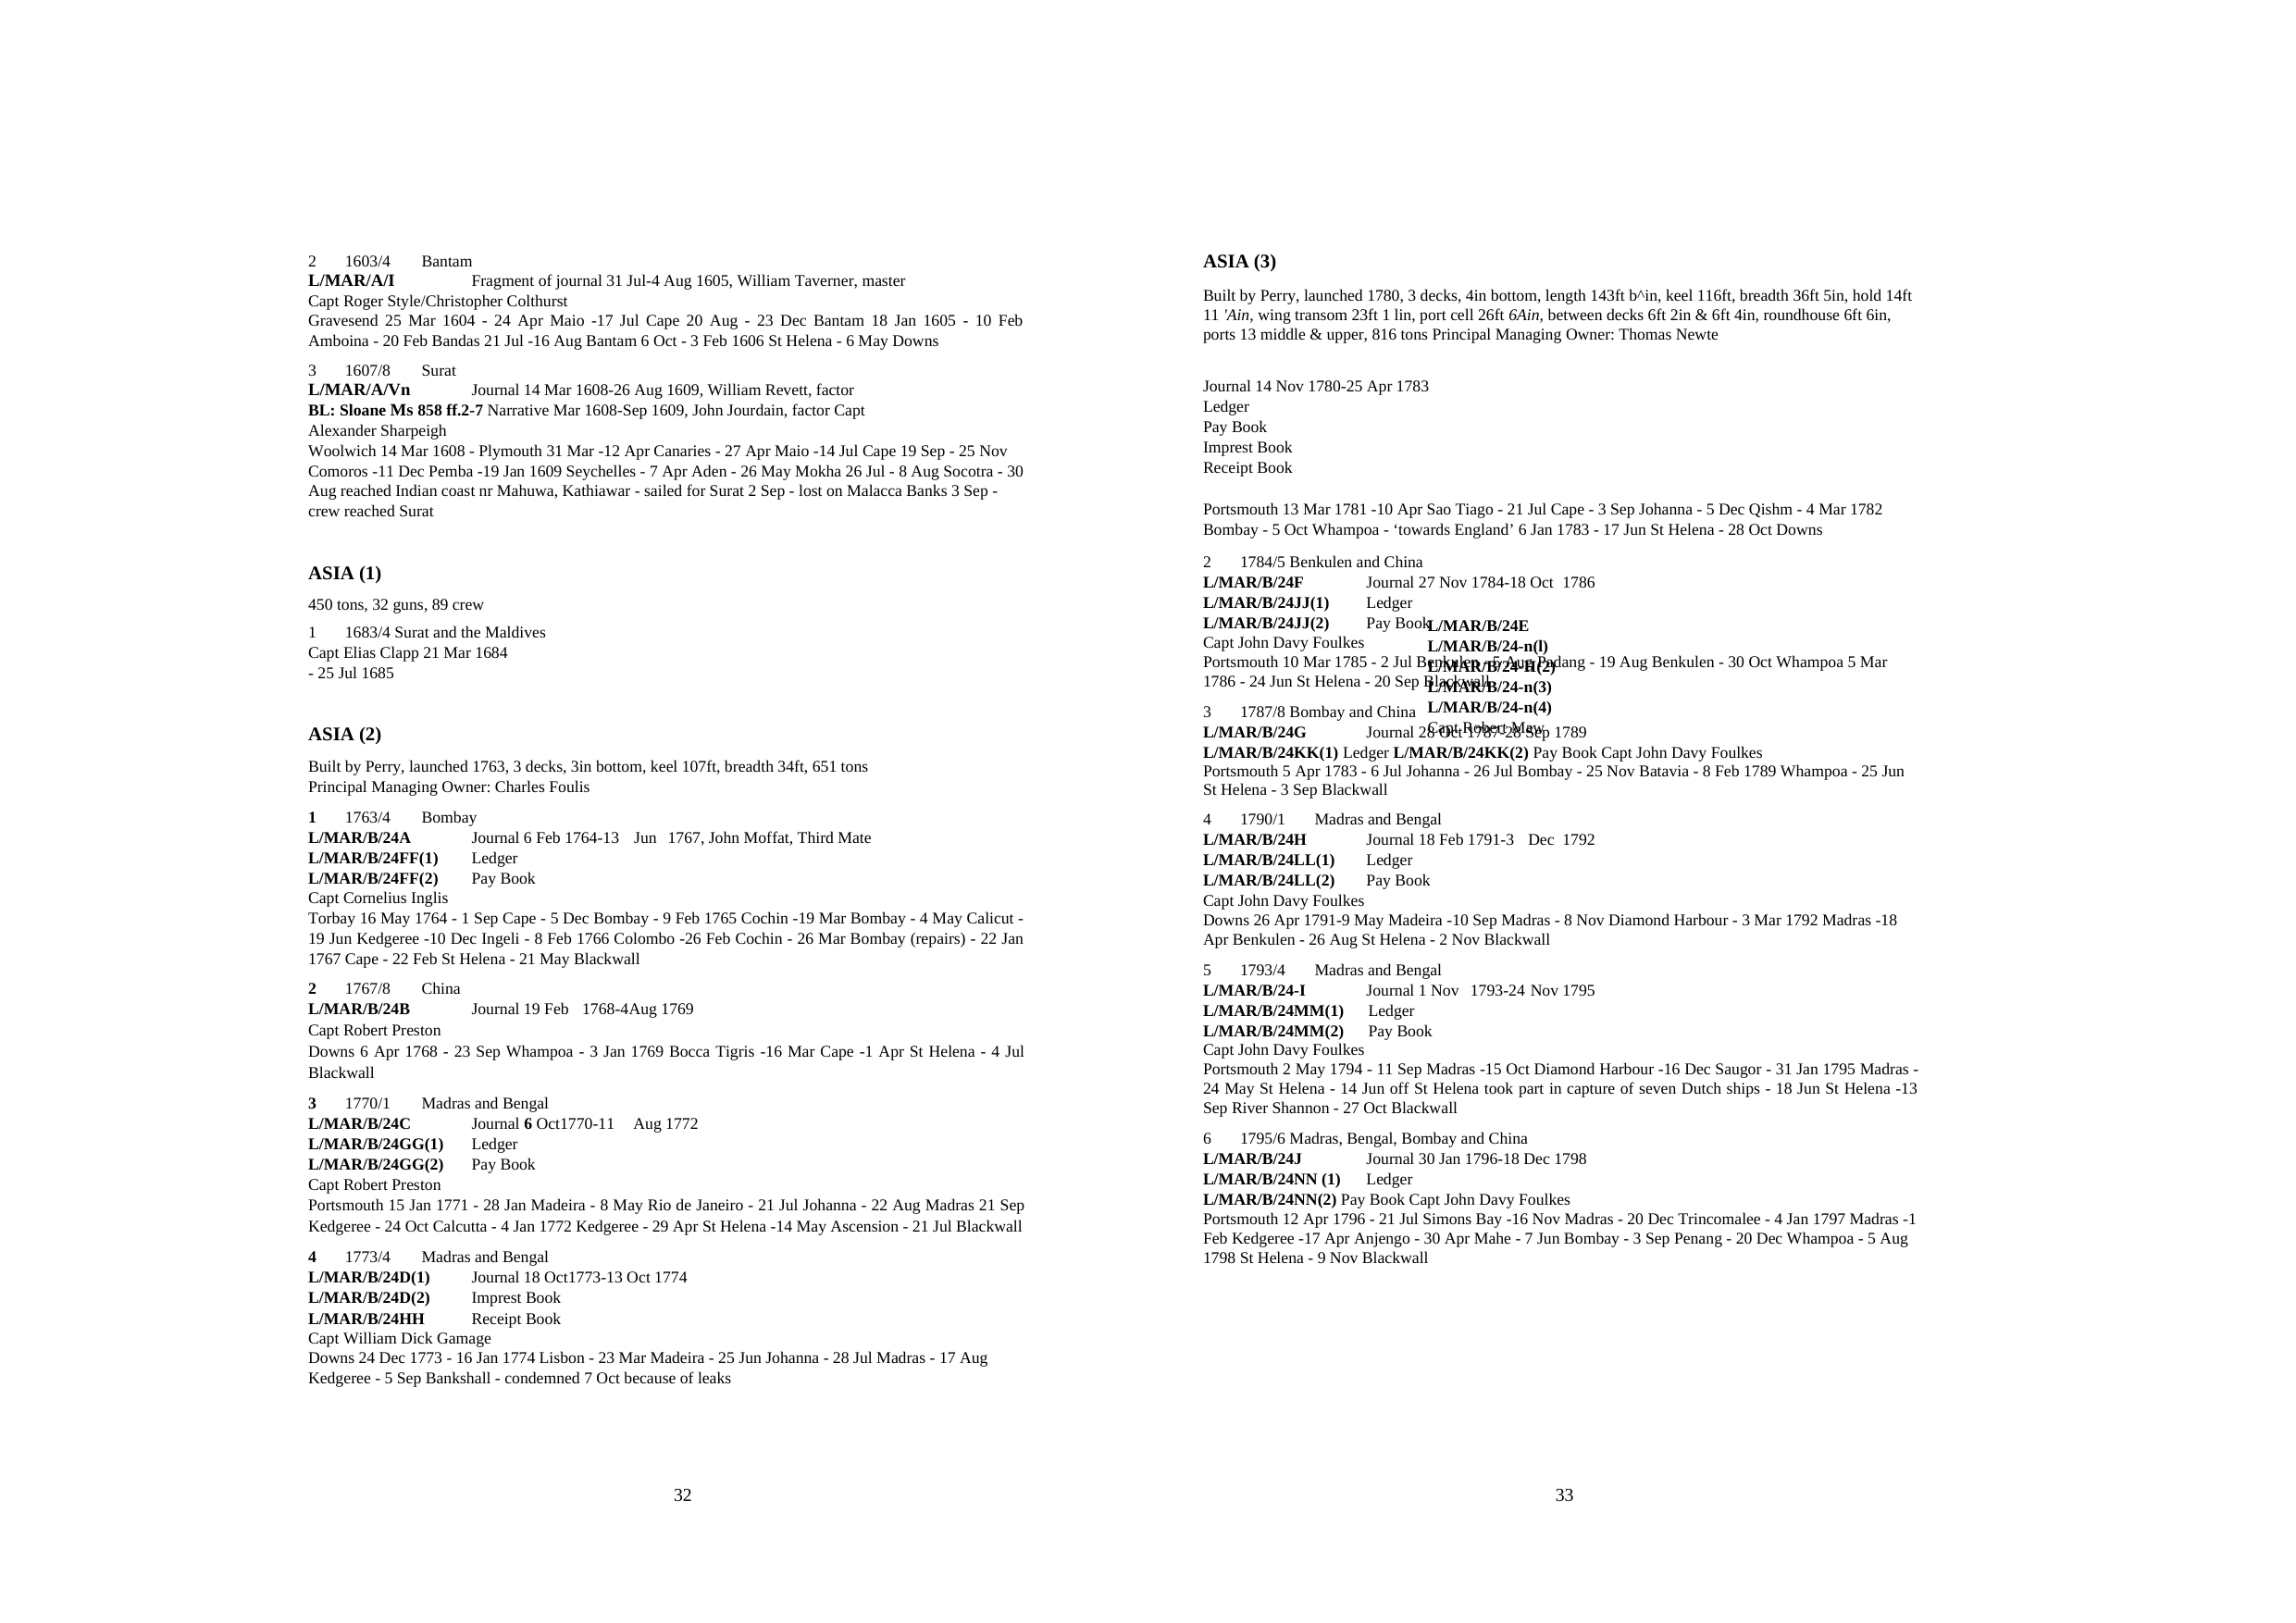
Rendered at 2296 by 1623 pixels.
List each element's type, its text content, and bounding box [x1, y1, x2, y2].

text Capt Robert Preston [308, 1174, 1025, 1195]
text Gravesend 25 Mar 1604 - 24 Apr Maio -17 Jul Cape 20 Aug - 23 Dec Bantam 18 Jan 1605 - 10 Feb Amboina - 20 Feb Bandas 21 Jul -16 Aug Bantam 6 Oct - 3 Feb 1606 St Helena - 6 May Downs [308, 311, 1025, 350]
text L/MAR/A/I Fragment of journal 31 Jul-4 Aug 1605, William Taverner, master [308, 271, 1025, 291]
text L/MAR/B/24FF(2) Pay Book [308, 868, 1025, 887]
list 1773/4 Madras and Bengal [308, 1246, 1025, 1267]
text L/MAR/B/24JJ(1) Ledger [1203, 592, 1920, 613]
text L/MAR/B/24MM(1) Ledger [1203, 1000, 1920, 1021]
text L/MAR/B/24GG(2) Pay Book [308, 1154, 1025, 1174]
text BL: Sloane Ms 858 ff.2-7 Narrative Mar 1608-Sep 1609, John Jourdain, factor Capt Alexander Sharpeigh [308, 400, 889, 440]
text Capt Cornelius Inglis [308, 887, 1025, 908]
text Portsmouth 2 May 1794 - 11 Sep Madras -15 Oct Diamond Harbour -16 Dec Saugor - 31 Jan 1795 Madras - 24 May St Helena - 14 Jun off St Helena took part in capture of seven Dutch ships - 18 Jun St Helena -13 Sep River Shannon - 27 Oct Blackwall [1203, 1059, 1920, 1117]
text L/MAR/B/24KK(1) Ledger L/MAR/B/24KK(2) Pay Book Capt John Davy Foulkes [1203, 742, 1920, 762]
text Ledger [1203, 396, 1920, 416]
list 1770/1 Madras and Bengal [308, 1093, 1025, 1113]
text Portsmouth 13 Mar 1781 -10 Apr Sao Tiago - 21 Jul Cape - 3 Sep Johanna - 5 Dec Qishm - 4 Mar 1782 Bombay - 5 Oct Whampoa - ‘towards England’ 6 Jan 1783 - 17 Jun St Helena - 28 Oct Downs [1203, 499, 1920, 539]
text Capt Roger Style/Christopher Colthurst [308, 291, 1025, 311]
text Portsmouth 5 Apr 1783 - 6 Jul Johanna - 26 Jul Bombay - 25 Nov Batavia - 8 Feb 1789 Whampoa - 25 Jun St Helena - 3 Sep Blackwall [1203, 762, 1920, 799]
list 1787/8 Bombay and China [1203, 701, 1920, 721]
text L/MAR/B/24NN (1) Ledger [1203, 1169, 1920, 1188]
text 1 1683/4 Surat and the Maldives [308, 622, 1025, 642]
text Pay Book [1203, 416, 1920, 437]
text L/MAR/B/24C Journal 6 Oct 1770-11 Aug 1772 [308, 1113, 1025, 1134]
list 1793/4 Madras and Bengal [1203, 960, 1920, 980]
text L/MAR/B/24LL(2) Pay Book [1203, 870, 1920, 890]
text L/MAR/B/24B Journal 19 Feb 1768-4 Aug 1769 [308, 997, 1025, 1019]
text L/MAR/B/24GG(1) Ledger [308, 1134, 1025, 1154]
text Built by Perry, launched 1763, 3 decks, 3in bottom, keel 107ft, breadth 34ft, 651 tons Principal Managing Owner: Charles Foulis [308, 755, 914, 797]
text L/MAR/B/24F Journal 27 Nov 1784-18 Oct 1786 [1203, 572, 1920, 592]
text L/MAR/B/24J Journal 30 Jan 1796-18 Dec 1798 [1203, 1148, 1920, 1169]
text L/MAR/A/Vn Journal 14 Mar 1608-26 Aug 1609, William Revett, factor [308, 379, 1025, 400]
text L/MAR/B/24LL(1) Ledger [1203, 849, 1920, 870]
text Downs 26 Apr 1791-9 May Madeira -10 Sep Madras - 8 Nov Diamond Harbour - 3 Mar 1792 Madras -18 Apr Benkulen - 26 Aug St Helena - 2 Nov Blackwall [1203, 911, 1920, 948]
text L/MAR/B/24JJ(2) Pay Book [1203, 613, 1920, 632]
list 1795/6 Madras, Bengal, Bombay and China [1203, 1128, 1920, 1148]
list 1607/8 Surat [308, 360, 1025, 379]
text Capt John Davy Foulkes [1203, 890, 1920, 911]
text L/MAR/B/24D(1) Journal 18 Oct 1773-13 Oct 1774 [308, 1267, 1025, 1287]
text Capt John Davy Foulkes [1203, 1041, 1920, 1059]
text L/MAR/B/24D(2) Imprest Book [308, 1287, 1025, 1307]
text L/MAR/B/24H Journal 18 Feb 1791-3 Dec 1792 [1203, 829, 1920, 849]
subtitle ASIA (2) [308, 724, 1025, 745]
subtitle ASIA (3) [1203, 251, 1920, 272]
list L/MAR/B/24E L/MAR/B/24-n(l) L/MAR/B/24-II(2) L/MAR/B/24-n(3) L/MAR/B/24-n(4) Capt Robert Maw [1427, 690, 1576, 701]
text Imprest Book [1203, 437, 1920, 457]
text Capt John Davy Foulkes [1203, 632, 1920, 652]
text Torbay 16 May 1764 - 1 Sep Cape - 5 Dec Bombay - 9 Feb 1765 Cochin -19 Mar Bombay - 4 May Calicut -19 Jun Kedgeree -10 Dec Ingeli - 8 Feb 1766 Colombo -26 Feb Cochin - 26 Mar Bombay (repairs) - 22 Jan 1767 Cape - 22 Feb St Helena - 21 May Blackwall [308, 908, 1025, 969]
text Built by Perry, launched 1780, 3 decks, 4in bottom, length 143ft b^in, keel 116ft, breadth 36ft 5in, hold 14ft 11 'Ain, wing transom 23ft 1 lin, port cell 26ft 6Ain, between decks 6ft 2in & 6ft 4in, roundhouse 6ft 6in, ports 13 middle & upper, 816 tons Principal Managing Owner: Thomas Newte [1203, 285, 1920, 344]
text Capt Elias Clapp 21 Mar 1684 - 25 Jul 1685 [308, 642, 513, 682]
text Portsmouth 12 Apr 1796 - 21 Jul Simons Bay -16 Nov Madras - 20 Dec Trincomalee - 4 Jan 1797 Madras -1 Feb Kedgeree -17 Apr Anjengo - 30 Apr Mahe - 7 Jun Bombay - 3 Sep Penang - 20 Dec Whampoa - 5 Aug 1798 St Helena - 9 Nov Blackwall [1203, 1208, 1920, 1268]
text Woolwich 14 Mar 1608 - Plymouth 31 Mar -12 Apr Canaries - 27 Apr Maio -14 Jul Cape 19 Sep - 25 Nov Comoros -11 Dec Pemba -19 Jan 1609 Seychelles - 7 Apr Aden - 26 May Mokha 26 Jul - 8 Aug Socotra - 30 Aug reached Indian coast nr Mahuwa, Kathiawar - sailed for Surat 2 Sep - lost on Malacca Banks 3 Sep - crew reached Surat [308, 440, 1025, 521]
text L/MAR/B/24NN(2) Pay Book Capt John Davy Foulkes [1203, 1188, 1920, 1208]
text Journal 14 Nov 1780-25 Apr 1783 [1203, 376, 1920, 396]
text Receipt Book [1203, 457, 1920, 477]
text L/MAR/B/24G Journal 28 Oct 1787-28 Sep 1789 [1203, 721, 1920, 742]
text Portsmouth 10 Mar 1785 - 2 Jul Benkulen - 5 Aug Padang - 19 Aug Benkulen - 30 Oct Whampoa 5 Mar 1786 - 24 Jun St Helena - 20 Sep Blackwall [1203, 652, 1920, 690]
text 450 tons, 32 guns, 89 crew [308, 596, 1025, 613]
text Downs 24 Dec 1773 - 16 Jan 1774 Lisbon - 23 Mar Madeira - 25 Jun Johanna - 28 Jul Madras - 17 Aug Kedgeree - 5 Sep Bankshall - condemned 7 Oct because of leaks [308, 1348, 1025, 1387]
text Downs 6 Apr 1768 - 23 Sep Whampoa - 3 Jan 1769 Bocca Tigris -16 Mar Cape -1 Apr St Helena - 4 Jul Blackwall [308, 1040, 1025, 1083]
text L/MAR/B/24-I Journal 1 Nov 1793-24 Nov 1795 [1203, 980, 1920, 1000]
text L/MAR/B/24A Journal 6 Feb 1764-13 Jun 1767, John Moffat, Third Mate [308, 827, 1025, 848]
text Capt Robert Preston [308, 1019, 1025, 1040]
list 1790/1 Madras and Bengal [1203, 809, 1920, 829]
text L/MAR/B/24FF(1) Ledger [308, 848, 1025, 868]
text 2 1784/5 Benkulen and China [1203, 551, 1920, 572]
text L/MAR/B/24HH Receipt Book [308, 1307, 1025, 1329]
list 1767/8 China [308, 980, 1025, 997]
list 1603/4 Bantam [308, 251, 1025, 271]
list 1763/4 Bombay [308, 807, 1025, 827]
text Portsmouth 15 Jan 1771 - 28 Jan Madeira - 8 May Rio de Janeiro - 21 Jul Johanna - 22 Aug Madras 21 Sep Kedgeree - 24 Oct Calcutta - 4 Jan 1772 Kedgeree - 29 Apr St Helena -14 May Ascension - 21 Jul Blackwall [308, 1195, 1025, 1236]
subtitle ASIA (1) [308, 563, 1025, 584]
text Capt William Dick Gamage [308, 1329, 1025, 1348]
text L/MAR/B/24MM(2) Pay Book [1203, 1021, 1920, 1041]
